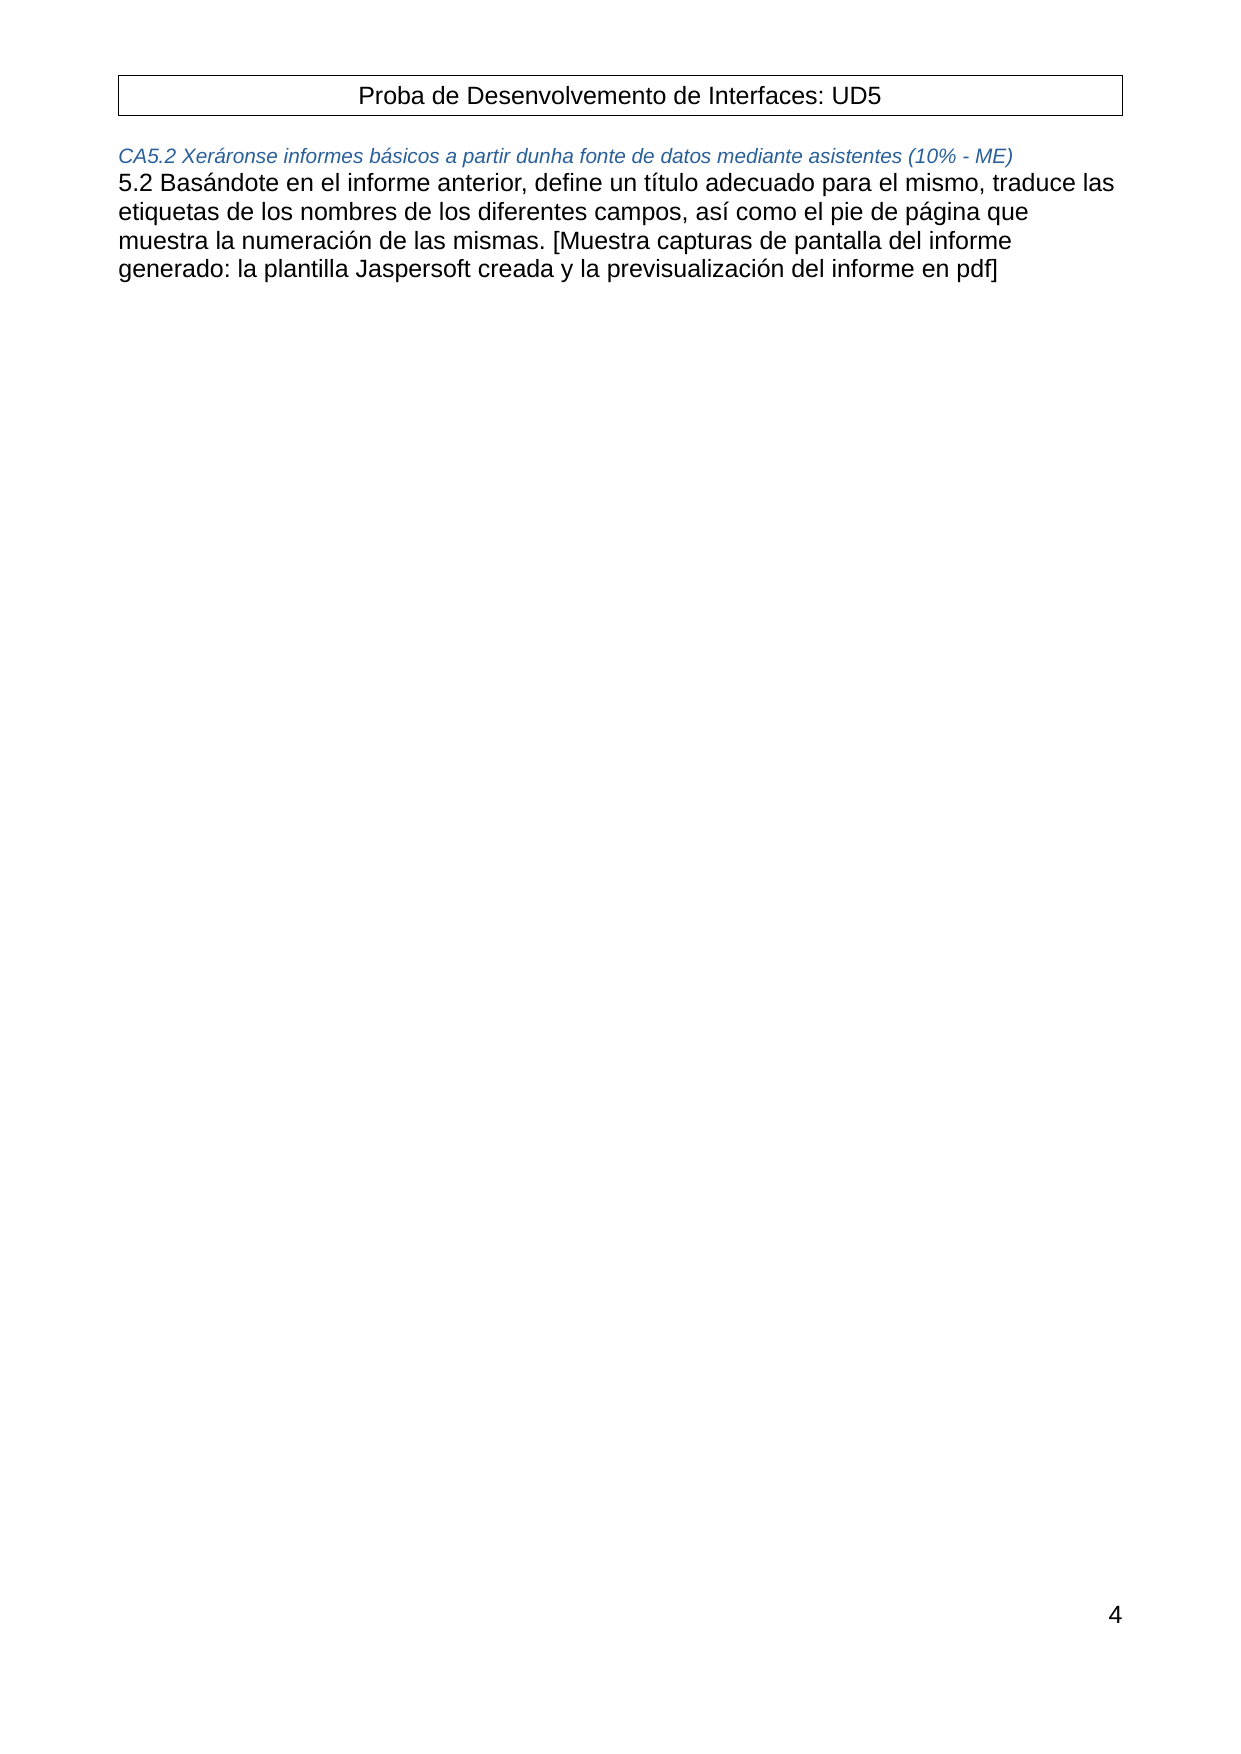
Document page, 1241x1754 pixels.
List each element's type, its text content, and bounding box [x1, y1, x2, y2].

text CA5.2 Xeráronse informes básicos a partir dunha fonte de datos mediante asistentes (10% - ME) [118, 144, 1122, 168]
text 5.2 Basándote en el informe anterior, define un título adecuado para el mismo, traduce las etiquetas de los nombres de los diferentes campos, así como el pie de página que muestra la numeración de las mismas. [Muestra capturas de pantalla del informe generado: la plantilla Jaspersoft creada y la previsualización del informe en pdf] [118, 168, 1122, 283]
